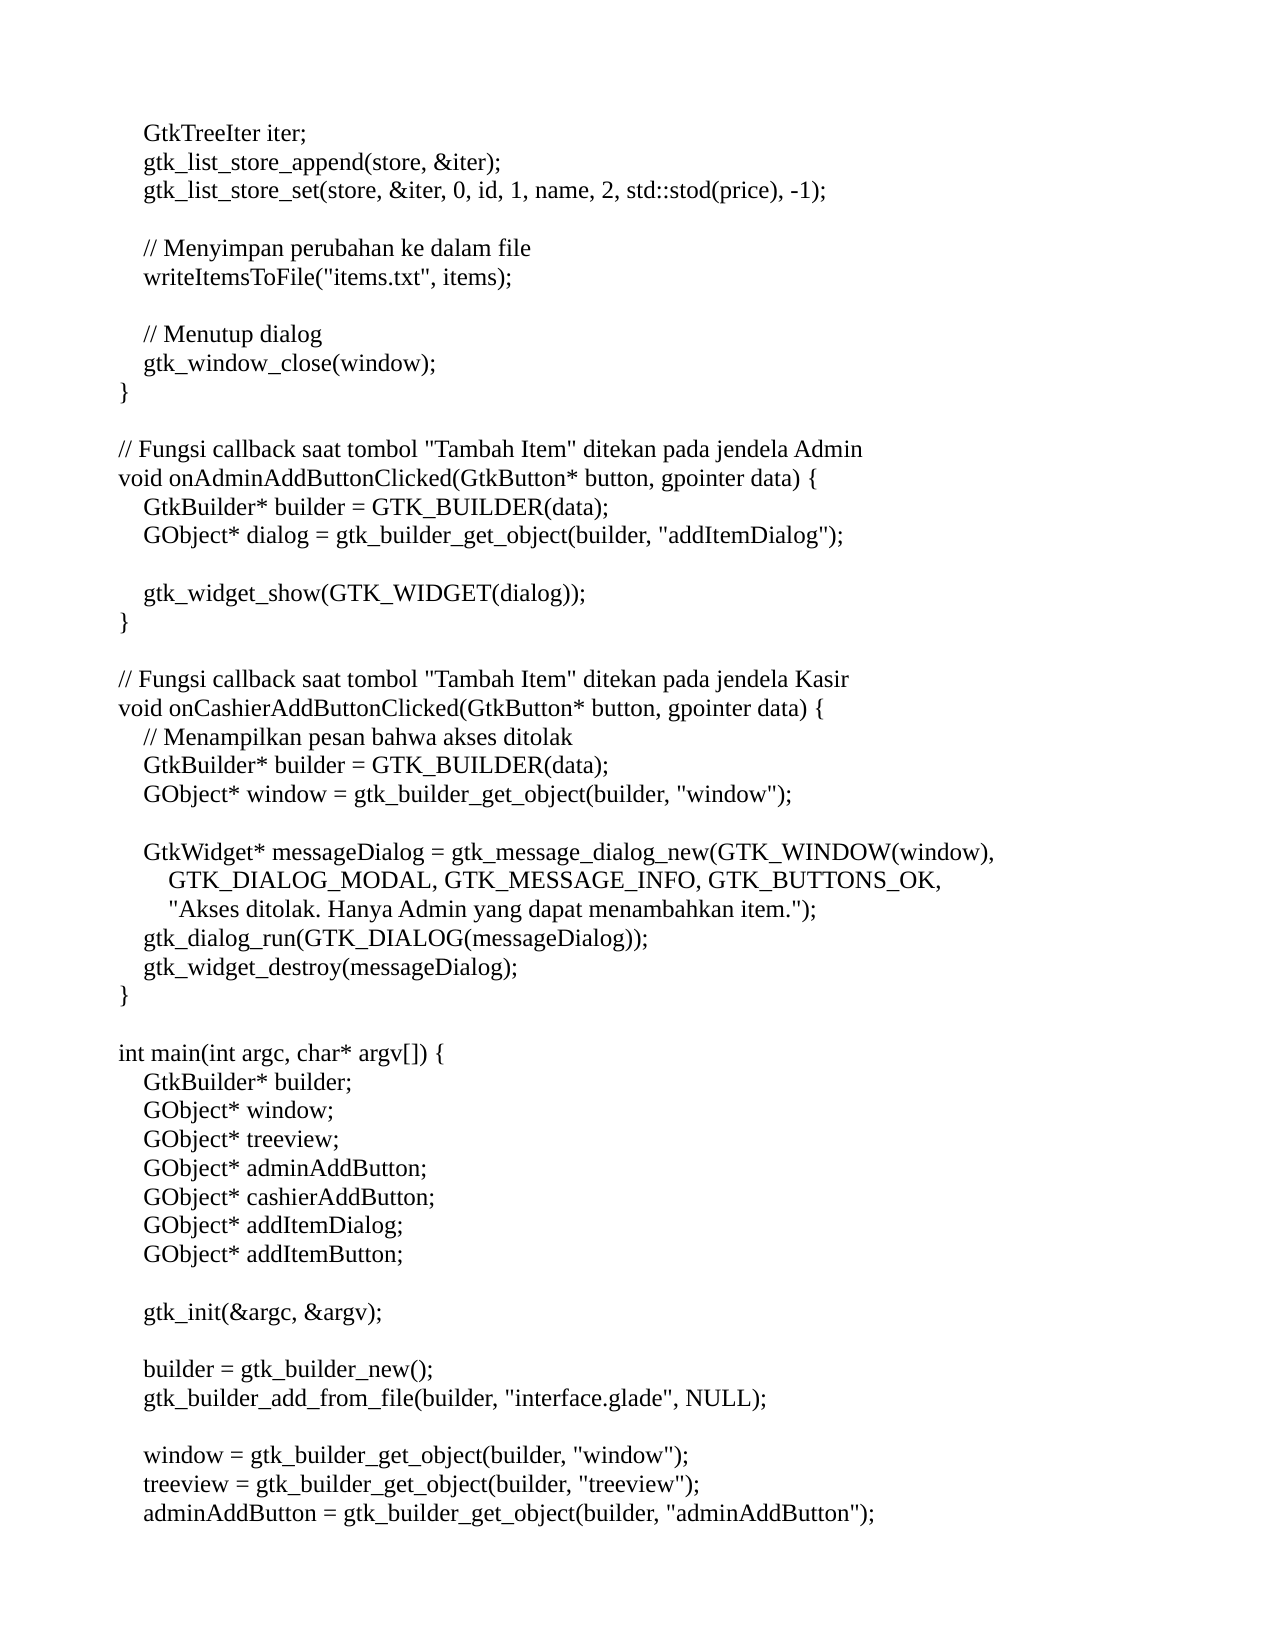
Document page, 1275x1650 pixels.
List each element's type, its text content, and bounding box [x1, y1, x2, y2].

text GObject* cashierAddButton; [118, 1182, 1157, 1211]
text builder = gtk_builder_new(); [118, 1354, 1157, 1383]
text gtk_widget_destroy(messageDialog); [118, 952, 1157, 981]
text gtk_list_store_append(store, &iter); [118, 147, 1157, 176]
text GObject* treeview; [118, 1124, 1157, 1153]
text int main(int argc, char* argv[]) { [118, 1038, 1157, 1067]
text GObject* dialog = gtk_builder_get_object(builder, "addItemDialog"); [118, 521, 1157, 549]
text // Menampilkan pesan bahwa akses ditolak [118, 722, 1157, 751]
text treeview = gtk_builder_get_object(builder, "treeview"); [118, 1469, 1157, 1498]
text // Menutup dialog [118, 319, 1157, 348]
text gtk_list_store_set(store, &iter, 0, id, 1, name, 2, std::stod(price), -1); [118, 176, 1157, 204]
text GObject* addItemButton; [118, 1239, 1157, 1268]
text } [118, 377, 1157, 406]
text gtk_dialog_run(GTK_DIALOG(messageDialog)); [118, 923, 1157, 952]
text void onAdminAddButtonClicked(GtkButton* button, gpointer data) { [118, 463, 1157, 492]
text writeItemsToFile("items.txt", items); [118, 262, 1157, 291]
text GObject* adminAddButton; [118, 1153, 1157, 1182]
text gtk_builder_add_from_file(builder, "interface.glade", NULL); [118, 1383, 1157, 1412]
text // Fungsi callback saat tombol "Tambah Item" ditekan pada jendela Admin [118, 434, 1157, 463]
text GObject* addItemDialog; [118, 1211, 1157, 1239]
text GtkWidget* messageDialog = gtk_message_dialog_new(GTK_WINDOW(window), [118, 837, 1157, 866]
text window = gtk_builder_get_object(builder, "window"); [118, 1441, 1157, 1469]
text adminAddButton = gtk_builder_get_object(builder, "adminAddButton"); [118, 1498, 1157, 1527]
text // Menyimpan perubahan ke dalam file [118, 233, 1157, 262]
text GTK_DIALOG_MODAL, GTK_MESSAGE_INFO, GTK_BUTTONS_OK, [118, 866, 1157, 894]
text gtk_widget_show(GTK_WIDGET(dialog)); [118, 578, 1157, 607]
text gtk_init(&argc, &argv); [118, 1297, 1157, 1326]
text gtk_window_close(window); [118, 348, 1157, 377]
text void onCashierAddButtonClicked(GtkButton* button, gpointer data) { [118, 693, 1157, 722]
text } [118, 981, 1157, 1009]
text GObject* window = gtk_builder_get_object(builder, "window"); [118, 779, 1157, 808]
text "Akses ditolak. Hanya Admin yang dapat menambahkan item."); [118, 894, 1157, 923]
text GtkTreeIter iter; [118, 118, 1157, 147]
text GtkBuilder* builder; [118, 1067, 1157, 1096]
text // Fungsi callback saat tombol "Tambah Item" ditekan pada jendela Kasir [118, 664, 1157, 693]
text GObject* window; [118, 1096, 1157, 1124]
text GtkBuilder* builder = GTK_BUILDER(data); [118, 492, 1157, 521]
text GtkBuilder* builder = GTK_BUILDER(data); [118, 751, 1157, 779]
text } [118, 607, 1157, 636]
